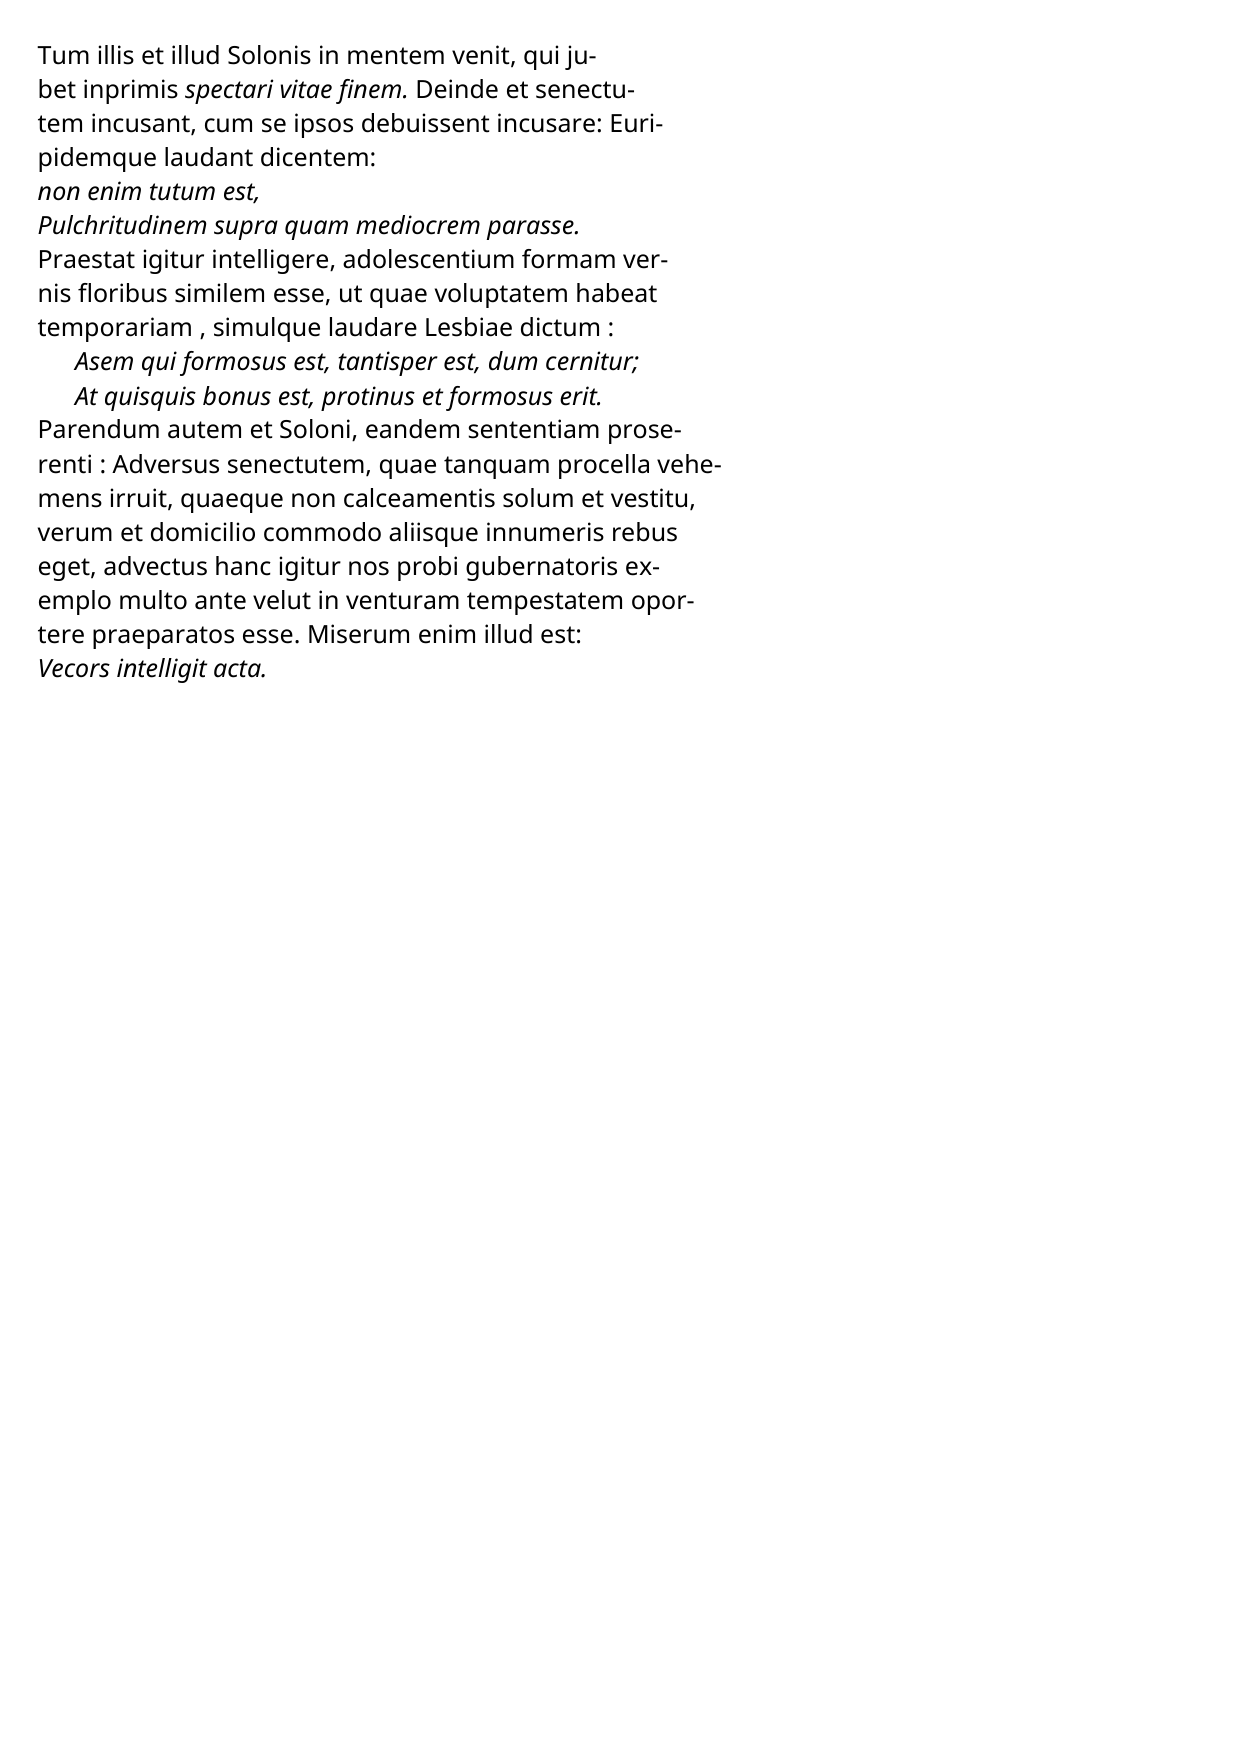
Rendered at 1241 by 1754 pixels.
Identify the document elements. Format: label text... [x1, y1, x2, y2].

text At quisquis bonus est, protinus et formosus erit. [37, 378, 1203, 412]
text Vecors intelligit acta. [37, 651, 1203, 685]
text Pulchritudinem supra quam mediocrem parasse. [37, 208, 1203, 242]
text Parendum autem et Soloni, eandem sententiam prose- renti : Adversus senectutem, quae tanquam procella vehe- mens irruit, quaeque non calceamentis solum et vestitu, verum et domicilio commodo aliisque innumeris rebus eget, advectus hanc igitur nos probi gubernatoris ex- emplo multo ante velut in venturam tempestatem opor- tere praeparatos esse. Miserum enim illud est: [37, 412, 1203, 651]
text Asem qui formosus est, tantisper est, dum cernitur; [37, 344, 1203, 378]
text Praestat igitur intelligere, adolescentium formam ver- nis floribus similem esse, ut quae voluptatem habeat temporariam , simulque laudare Lesbiae dictum : [37, 242, 1203, 344]
text Tum illis et illud Solonis in mentem venit, qui ju- bet inprimis spectari vitae finem. Deinde et senectu- tem incusant, cum se ipsos debuissent incusare: Euri- pidemque laudant dicentem: [37, 37, 1203, 174]
text non enim tutum est, [37, 174, 1203, 208]
